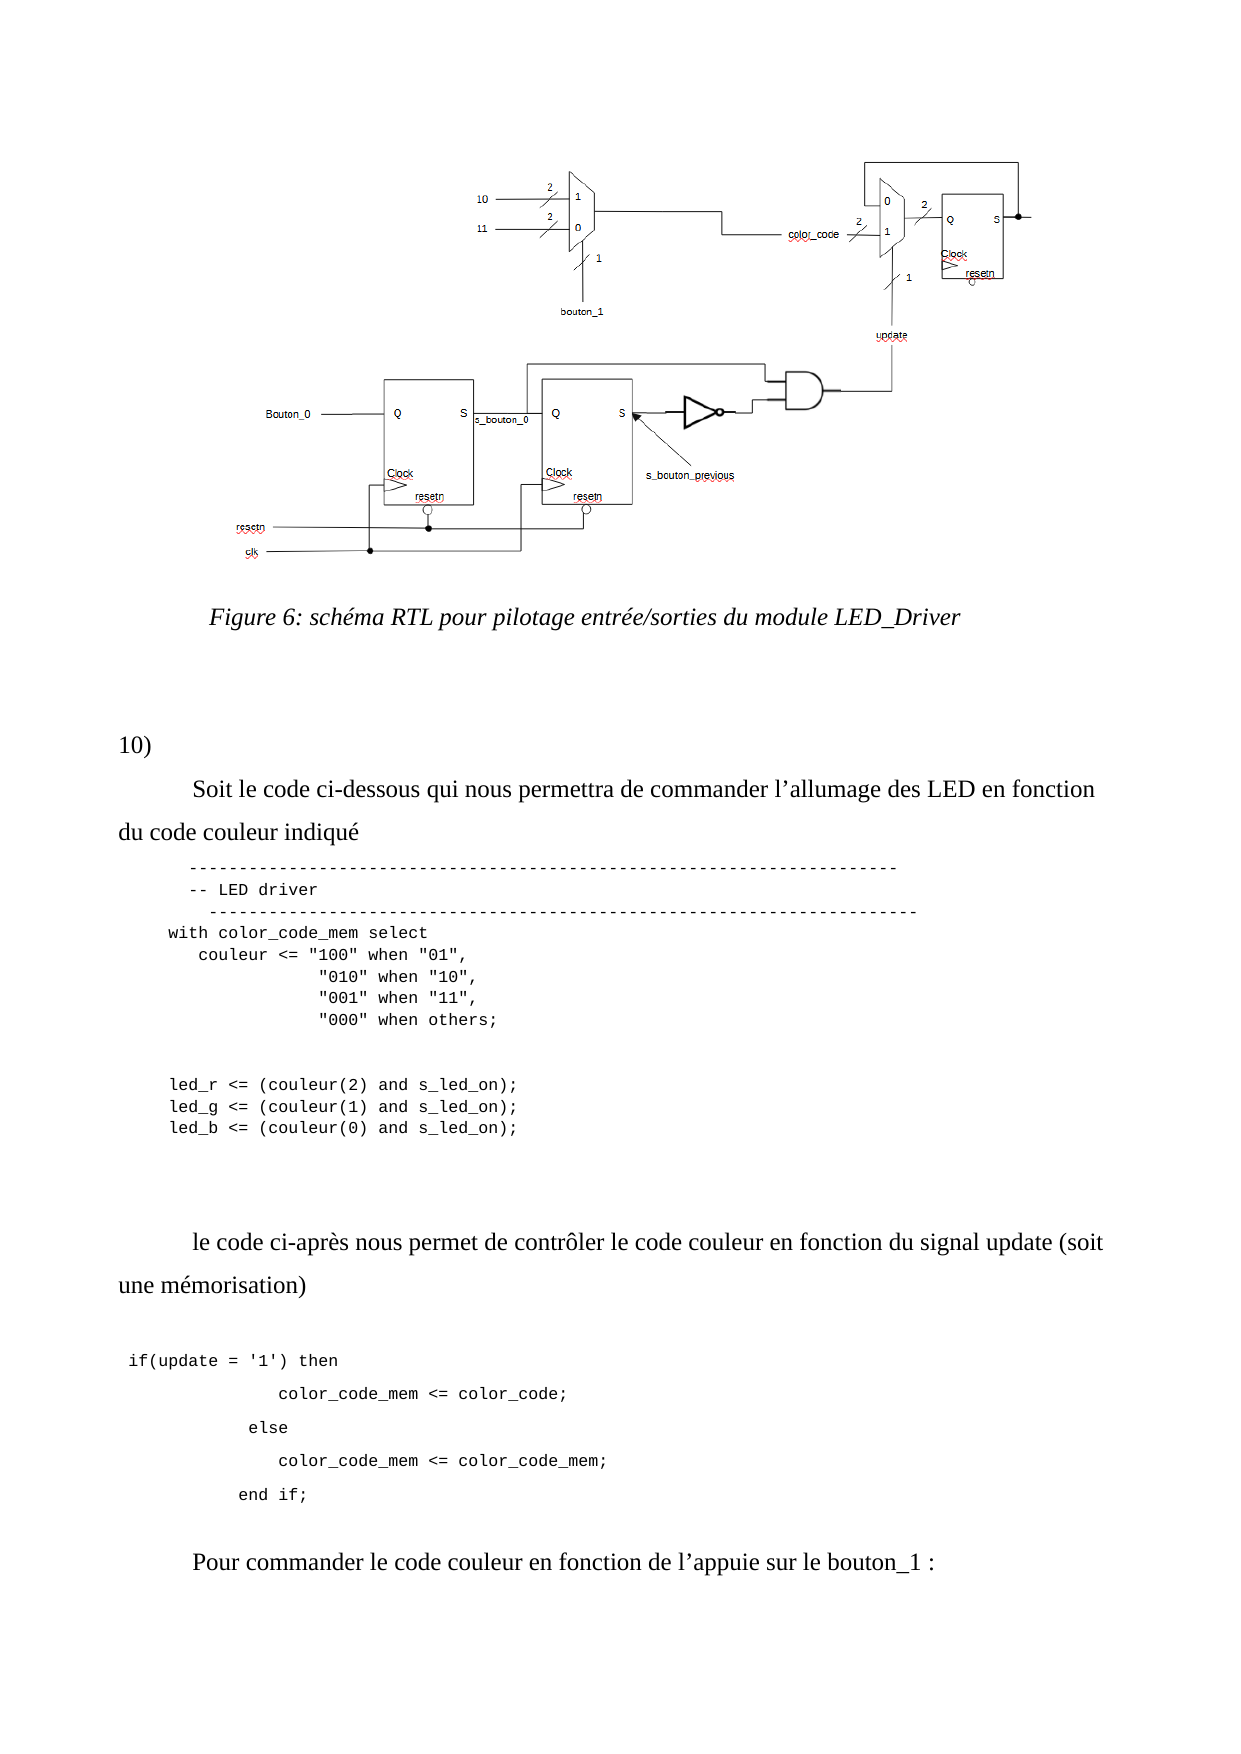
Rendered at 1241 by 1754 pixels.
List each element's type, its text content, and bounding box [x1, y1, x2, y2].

text "010" when "10", [118, 968, 1122, 987]
text le code ci-après nous permet de contrôler le code couleur en fonction du signal update (soit une mémorisation) [118, 1227, 1122, 1299]
text color_code_mem <= color_code_mem; [118, 1453, 1122, 1472]
text couleur <= "100" when "01", [118, 947, 1122, 966]
text end if; [118, 1486, 1122, 1505]
text "001" when "11", [118, 990, 1122, 1009]
text led_r <= (couleur(2) and s_led_on); [118, 1077, 1122, 1096]
text if(update = '1') then [118, 1352, 1122, 1371]
text color_code_mem <= color_code; [118, 1386, 1122, 1405]
text Soit le code ci-dessous qui nous permettra de commander l’allumage des LED en fonction du code couleur indiqué [118, 774, 1122, 846]
text Figure 6: schéma RTL pour pilotage entrée/sorties du module LED_Driver [209, 588, 1031, 631]
text "000" when others; [118, 1012, 1122, 1031]
text Pour commander le code couleur en fonction de l’appuie sur le bouton_1 : [118, 1547, 1122, 1575]
text led_b <= (couleur(0) and s_led_on); [118, 1120, 1122, 1139]
text -- LED driver [118, 882, 1122, 901]
text 10) [118, 731, 1122, 759]
text with color_code_mem select [118, 925, 1122, 944]
text ----------------------------------------------------------------------- [118, 903, 1122, 922]
text led_g <= (couleur(1) and s_led_on); [118, 1098, 1122, 1117]
text else [118, 1419, 1122, 1438]
picture [208, 130, 1032, 588]
text ----------------------------------------------------------------------- [118, 860, 1122, 879]
